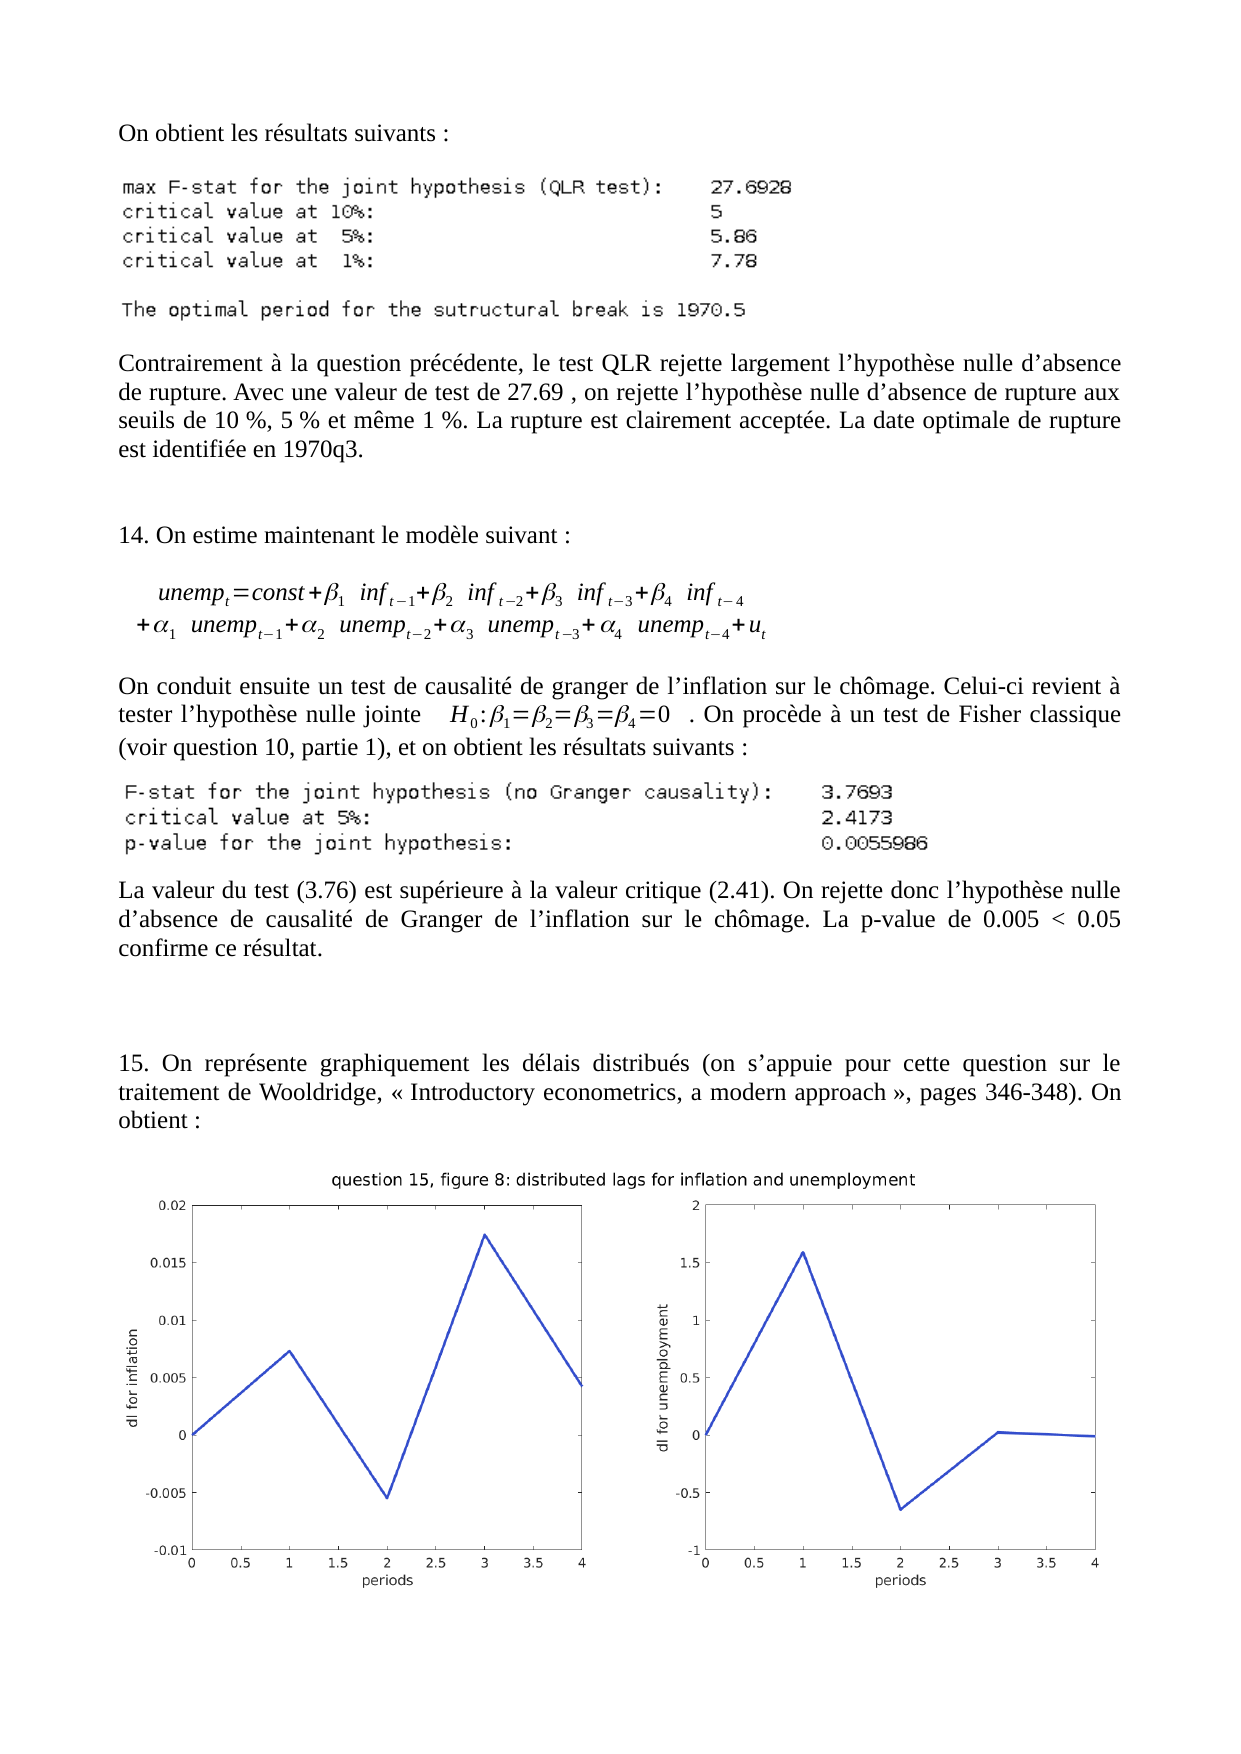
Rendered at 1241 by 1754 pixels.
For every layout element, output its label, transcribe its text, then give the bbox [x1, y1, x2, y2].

text On obtient les résultats suivants : [118, 118, 1122, 147]
picture [119, 778, 945, 859]
text 14. On estime maintenant le modèle suivant : [118, 521, 1122, 549]
text La valeur du test (3.76) est supérieure à la valeur critique (2.41). On rejette donc l’hypothèse nulle d’absence de causalité de Granger de l’inflation sur le chômage. La p-value de 0.005 < 0.05 confirme ce résultat. [118, 876, 1122, 962]
text 15. On représente graphiquement les délais distribués (on s’appuie pour cette question sur le traitement de Wooldridge, « Introductory econometrics, a modern approach », pages 346-348). On obtient : [118, 1048, 1122, 1134]
picture [40, 1163, 1206, 1596]
picture [118, 162, 804, 328]
text Contrairement à la question précédente, le test QLR rejette largement l’hypothèse nulle d’absence de rupture. Avec une valeur de test de 27.69 , on rejette l’hypothèse nulle d’absence de rupture aux seuils de 10 %, 5 % et même 1 %. La rupture est clairement acceptée. La date optimale de rupture est identifiée en 1970q3. [118, 348, 1122, 463]
text On conduit ensuite un test de causalité de granger de l’inflation sur le chômage. Celui-ci revient à tester l’hypothèse nulle jointe . On procède à un test de Fisher classique (voir question 10, partie 1), et on obtient les résultats suivants : [118, 671, 1122, 761]
